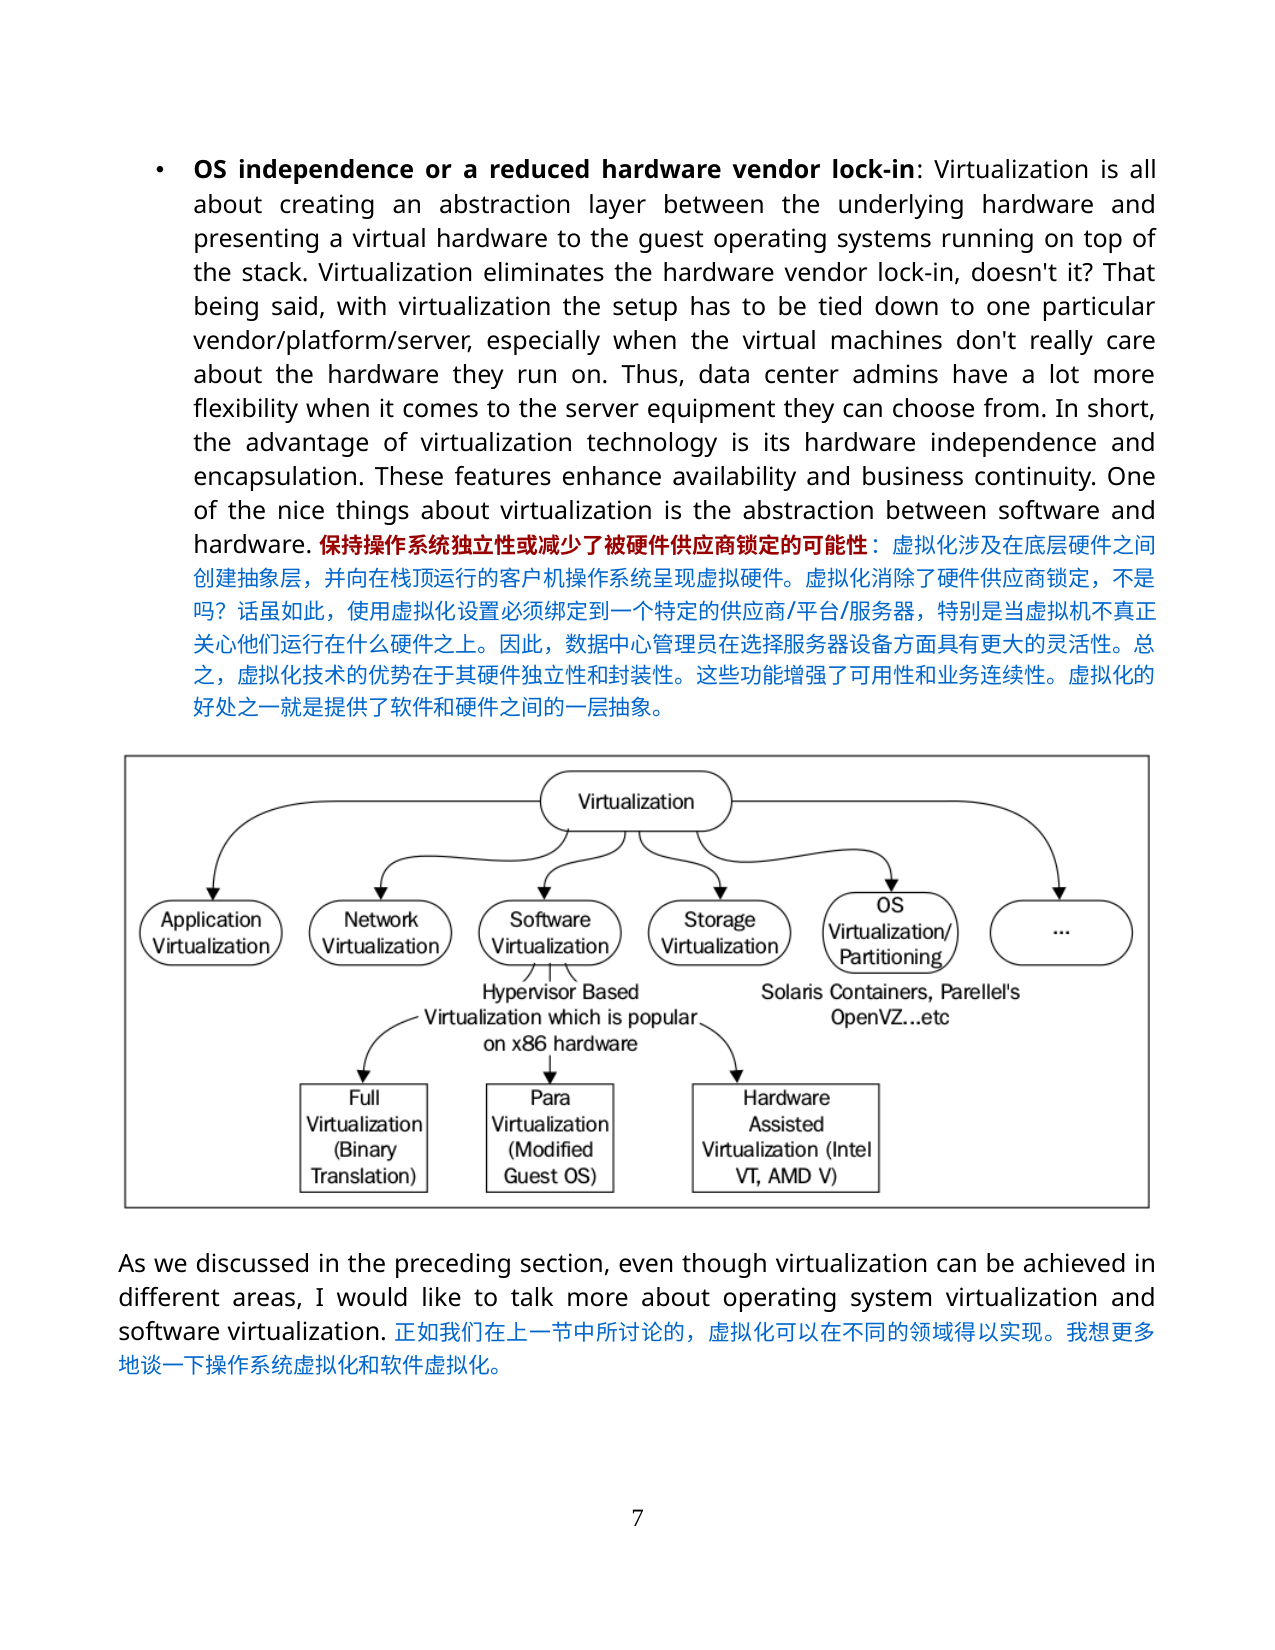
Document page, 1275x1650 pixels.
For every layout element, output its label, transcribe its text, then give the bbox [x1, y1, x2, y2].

text As we discussed in the preceding section, even though virtualization can be achieved in different areas, I would like to talk more about operating system virtualization and software virtualization. 正如我们在上一节中所讨论的，虚拟化可以在不同的领域得以实现。我想更多地谈一下操作系统虚拟化和软件虚拟化。 [118, 1246, 1157, 1379]
picture [118, 750, 1157, 1217]
list OS independence or a reduced hardware vendor lock-in: Virtualization is all about creating an abstraction layer between the underlying hardware and presenting a virtual hardware to the guest operating systems running on top of the stack. Virtualization eliminates the hardware vendor lock-in, doesn't it? That being said, with virtualization the setup has to be tied down to one particular vendor/platform/server, especially when the virtual machines don't really care about the hardware they run on. Thus, data center admins have a lot more flexibility when it comes to the server equipment they can choose from. In short, the advantage of virtualization technology is its hardware independence and encapsulation. These features enhance availability and business continuity. One of the nice things about virtualization is the abstraction between software and hardware. 保持操作系统独立性或减少了被硬件供应商锁定的可能性：虚拟化涉及在底层硬件之间创建抽象层，并向在栈顶运行的客户机操作系统呈现虚拟硬件。虚拟化消除了硬件供应商锁定，不是吗？话虽如此，使用虚拟化设置必须绑定到一个特定的供应商/平台/服务器，特别是当虚拟机不真正关心他们运行在什么硬件之上。因此，数据中心管理员在选择服务器设备方面具有更大的灵活性。总之，虚拟化技术的优势在于其硬件独立性和封装性。这些功能增强了可用性和业务连续性。虚拟化的好处之一就是提供了软件和硬件之间的一层抽象。 [156, 152, 1157, 722]
